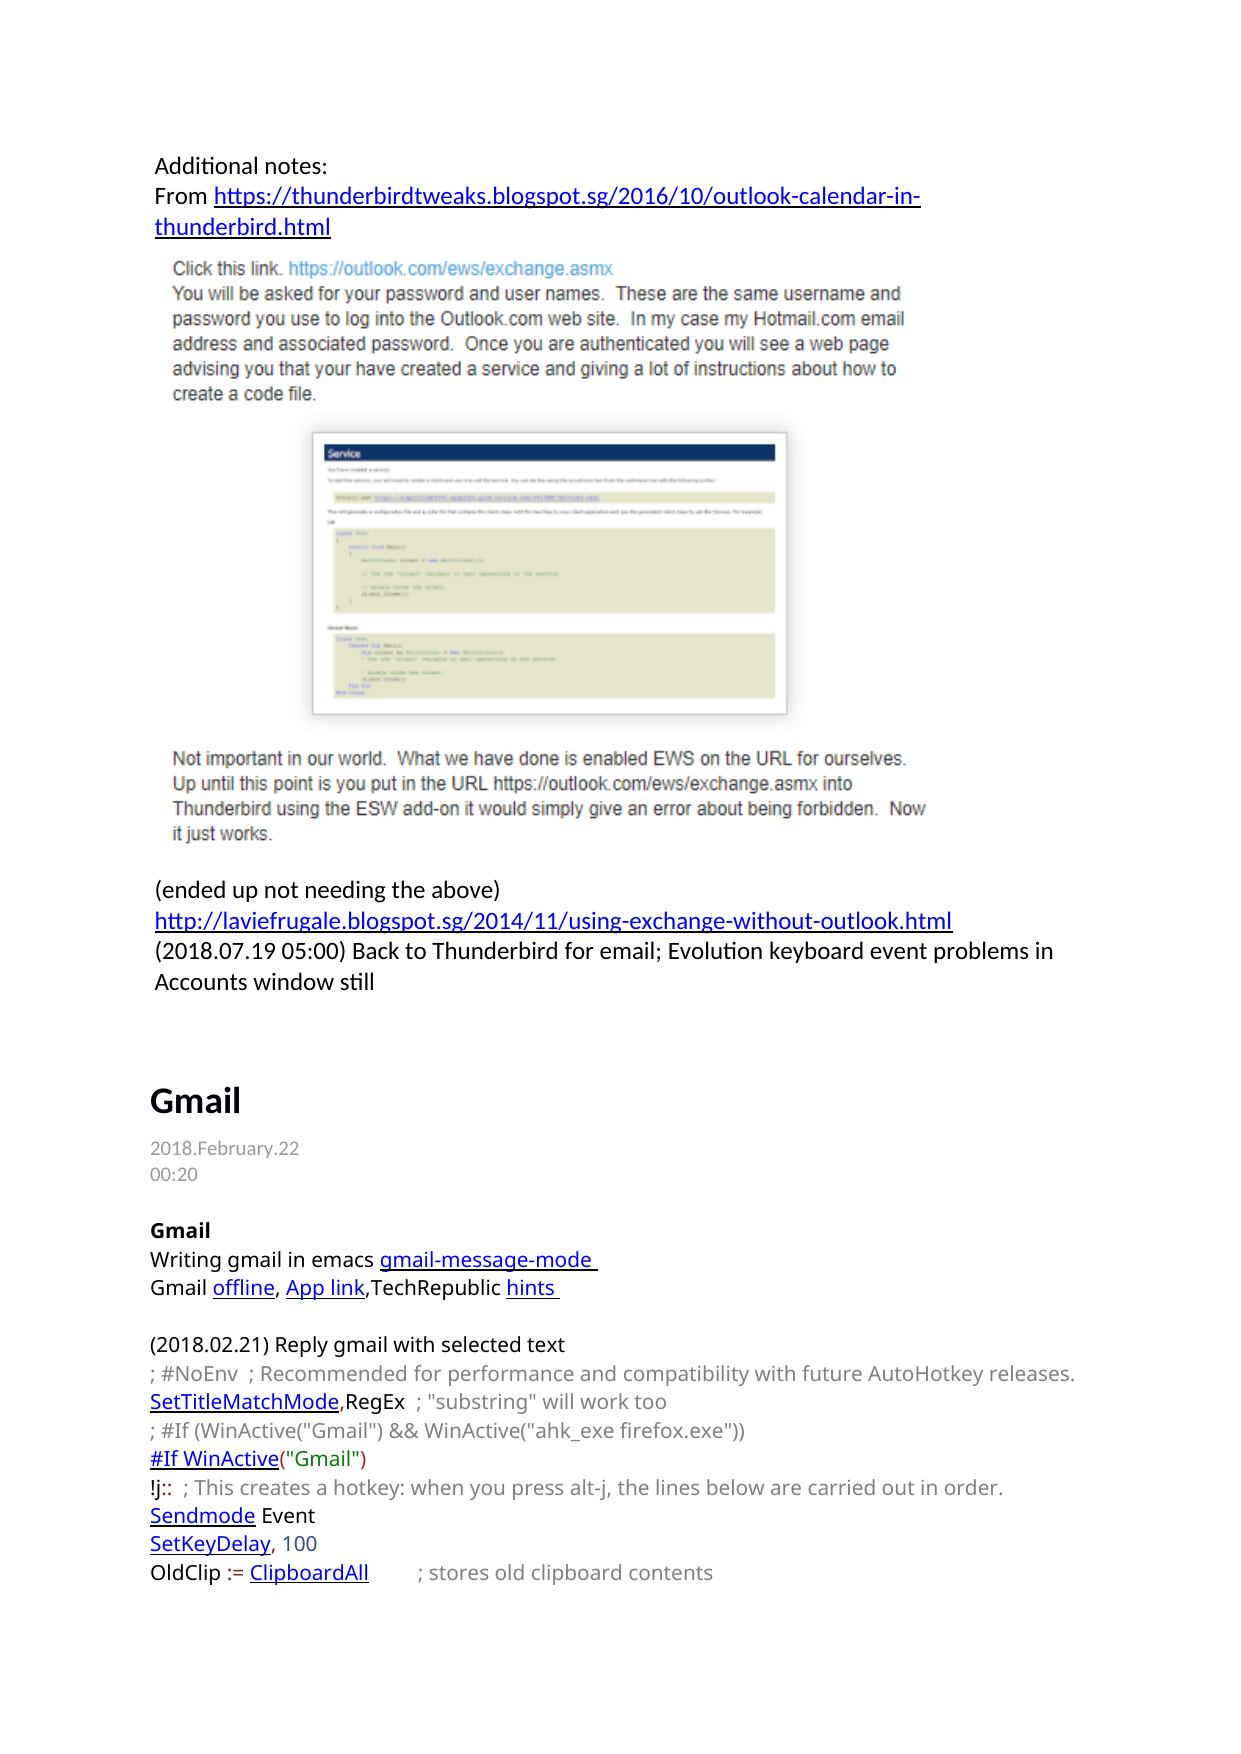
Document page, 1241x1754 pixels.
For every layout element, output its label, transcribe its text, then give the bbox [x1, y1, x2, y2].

text 2018.February.22 [150, 1135, 1090, 1161]
picture [154, 241, 945, 875]
text 00:20 [150, 1161, 1090, 1186]
text (ended up not needing the above) [154, 874, 1090, 905]
text ; #If (WinActive("Gmail") && WinActive("ahk_exe firefox.exe")) [150, 1416, 1090, 1444]
text SetTitleMatchMode,RegEx ; "substring" will work too [150, 1387, 1090, 1416]
text OldClip := ClipboardAll ; stores old clipboard contents [150, 1558, 1090, 1586]
subtitle Gmail [150, 1077, 1090, 1123]
text Writing gmail in emacs gmail-message-mode [150, 1245, 1090, 1273]
text From https://thunderbirdtweaks.blogspot.sg/2016/10/outlook-calendar-in-thunderbird.html [154, 181, 1090, 242]
text Sendmode Event [150, 1501, 1090, 1529]
text Additional notes: [154, 150, 1090, 181]
text http://laviefrugale.blogspot.sg/2014/11/using-exchange-without-outlook.html [154, 905, 1090, 935]
text Gmail [150, 1217, 1090, 1245]
text (2018.07.19 05:00) Back to Thunderbird for email; Evolution keyboard event problems in Accounts window still [154, 935, 1090, 996]
text !j:: ; This creates a hotkey: when you press alt-j, the lines below are carried out in order. [150, 1473, 1090, 1501]
text ; #NoEnv ; Recommended for performance and compatibility with future AutoHotkey releases. [150, 1359, 1090, 1387]
text SetKeyDelay, 100 [150, 1529, 1090, 1558]
text Gmail offline, App link,TechRepublic hints [150, 1273, 1090, 1302]
text #If WinActive("Gmail") [279, 1444, 1090, 1473]
text (2018.02.21) Reply gmail with selected text [150, 1330, 1090, 1359]
